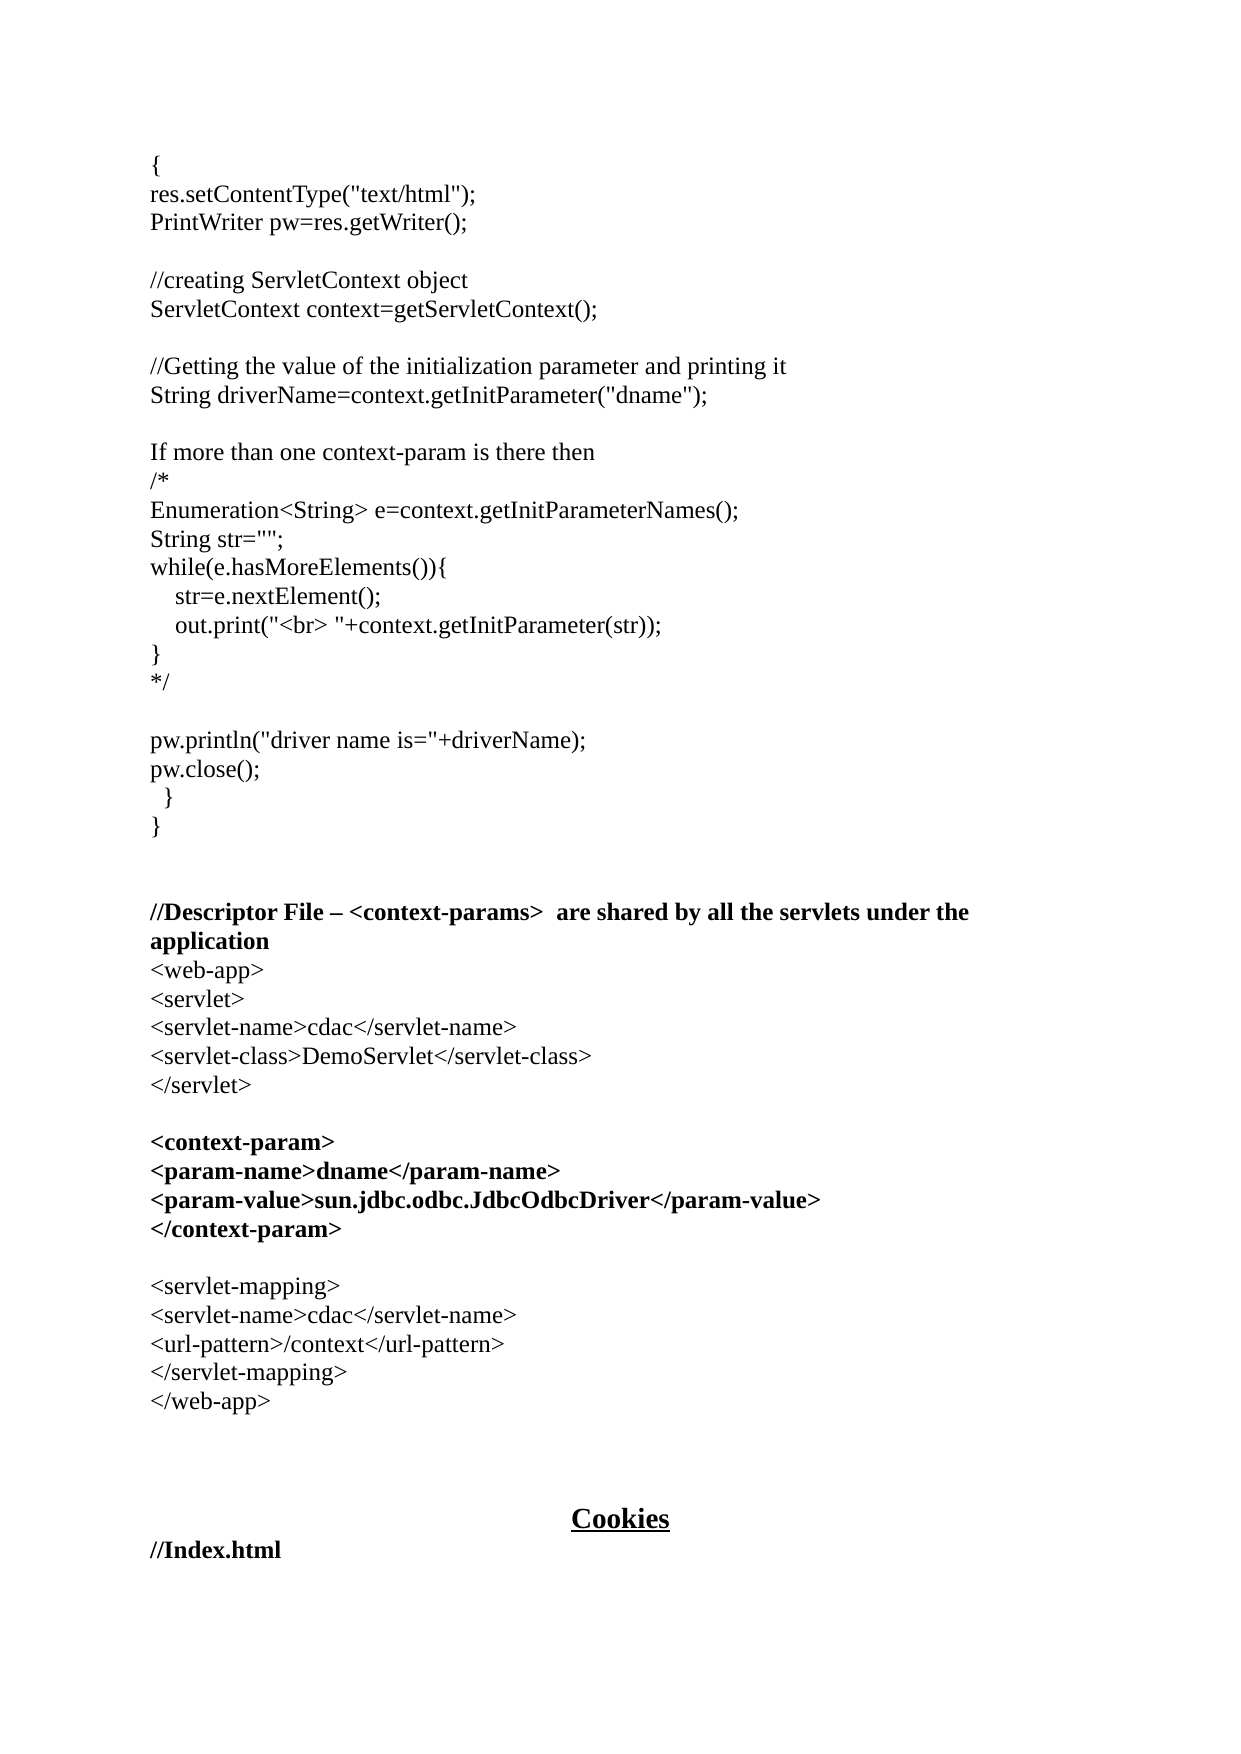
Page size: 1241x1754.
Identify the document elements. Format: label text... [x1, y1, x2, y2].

text //creating ServletContext object [150, 265, 1090, 294]
text </context-param> [150, 1214, 1090, 1242]
text <url-pattern>/context</url-pattern> [150, 1329, 1090, 1357]
text PrintWriter pw=res.getWriter(); [150, 207, 1090, 236]
text <servlet-name>cdac</servlet-name> [150, 1012, 1090, 1041]
text } [150, 811, 1090, 840]
text } [150, 782, 1090, 811]
text <servlet-mapping> [150, 1271, 1090, 1300]
text out.print("<br> "+context.getInitParameter(str)); [150, 610, 1090, 639]
text */ [150, 667, 1090, 696]
text <web-app> [150, 955, 1090, 984]
text </servlet-mapping> [150, 1357, 1090, 1386]
text <param-value>sun.jdbc.odbc.JdbcOdbcDriver</param-value> [150, 1185, 1090, 1214]
text <servlet> [150, 984, 1090, 1012]
text String driverName=context.getInitParameter("dname"); [150, 380, 1090, 409]
text If more than one context-param is there then [150, 437, 1090, 466]
text Cookies [150, 1501, 1090, 1535]
text /* [150, 466, 1090, 495]
text res.setContentType("text/html"); [150, 179, 1090, 207]
text } [150, 639, 1090, 667]
text //Getting the value of the initialization parameter and printing it [150, 351, 1090, 380]
text //Descriptor File – <context-params> are shared by all the servlets under the application [150, 897, 1090, 955]
text <context-param> [150, 1127, 1090, 1156]
text <servlet-name>cdac</servlet-name> [150, 1300, 1090, 1329]
text </web-app> [150, 1386, 1090, 1415]
text pw.close(); [150, 754, 1090, 782]
text Enumeration<String> e=context.getInitParameterNames(); [150, 495, 1090, 524]
text <servlet-class>DemoServlet</servlet-class> [150, 1041, 1090, 1070]
text //Index.html [150, 1535, 1090, 1563]
text str=e.nextElement(); [150, 581, 1090, 610]
text </servlet> [150, 1070, 1090, 1099]
text pw.println("driver name is="+driverName); [150, 725, 1090, 754]
text <param-name>dname</param-name> [150, 1156, 1090, 1185]
text ServletContext context=getServletContext(); [150, 294, 1090, 322]
text String str=""; [150, 524, 1090, 552]
text while(e.hasMoreElements()){ [150, 552, 1090, 581]
text { [150, 150, 1090, 179]
